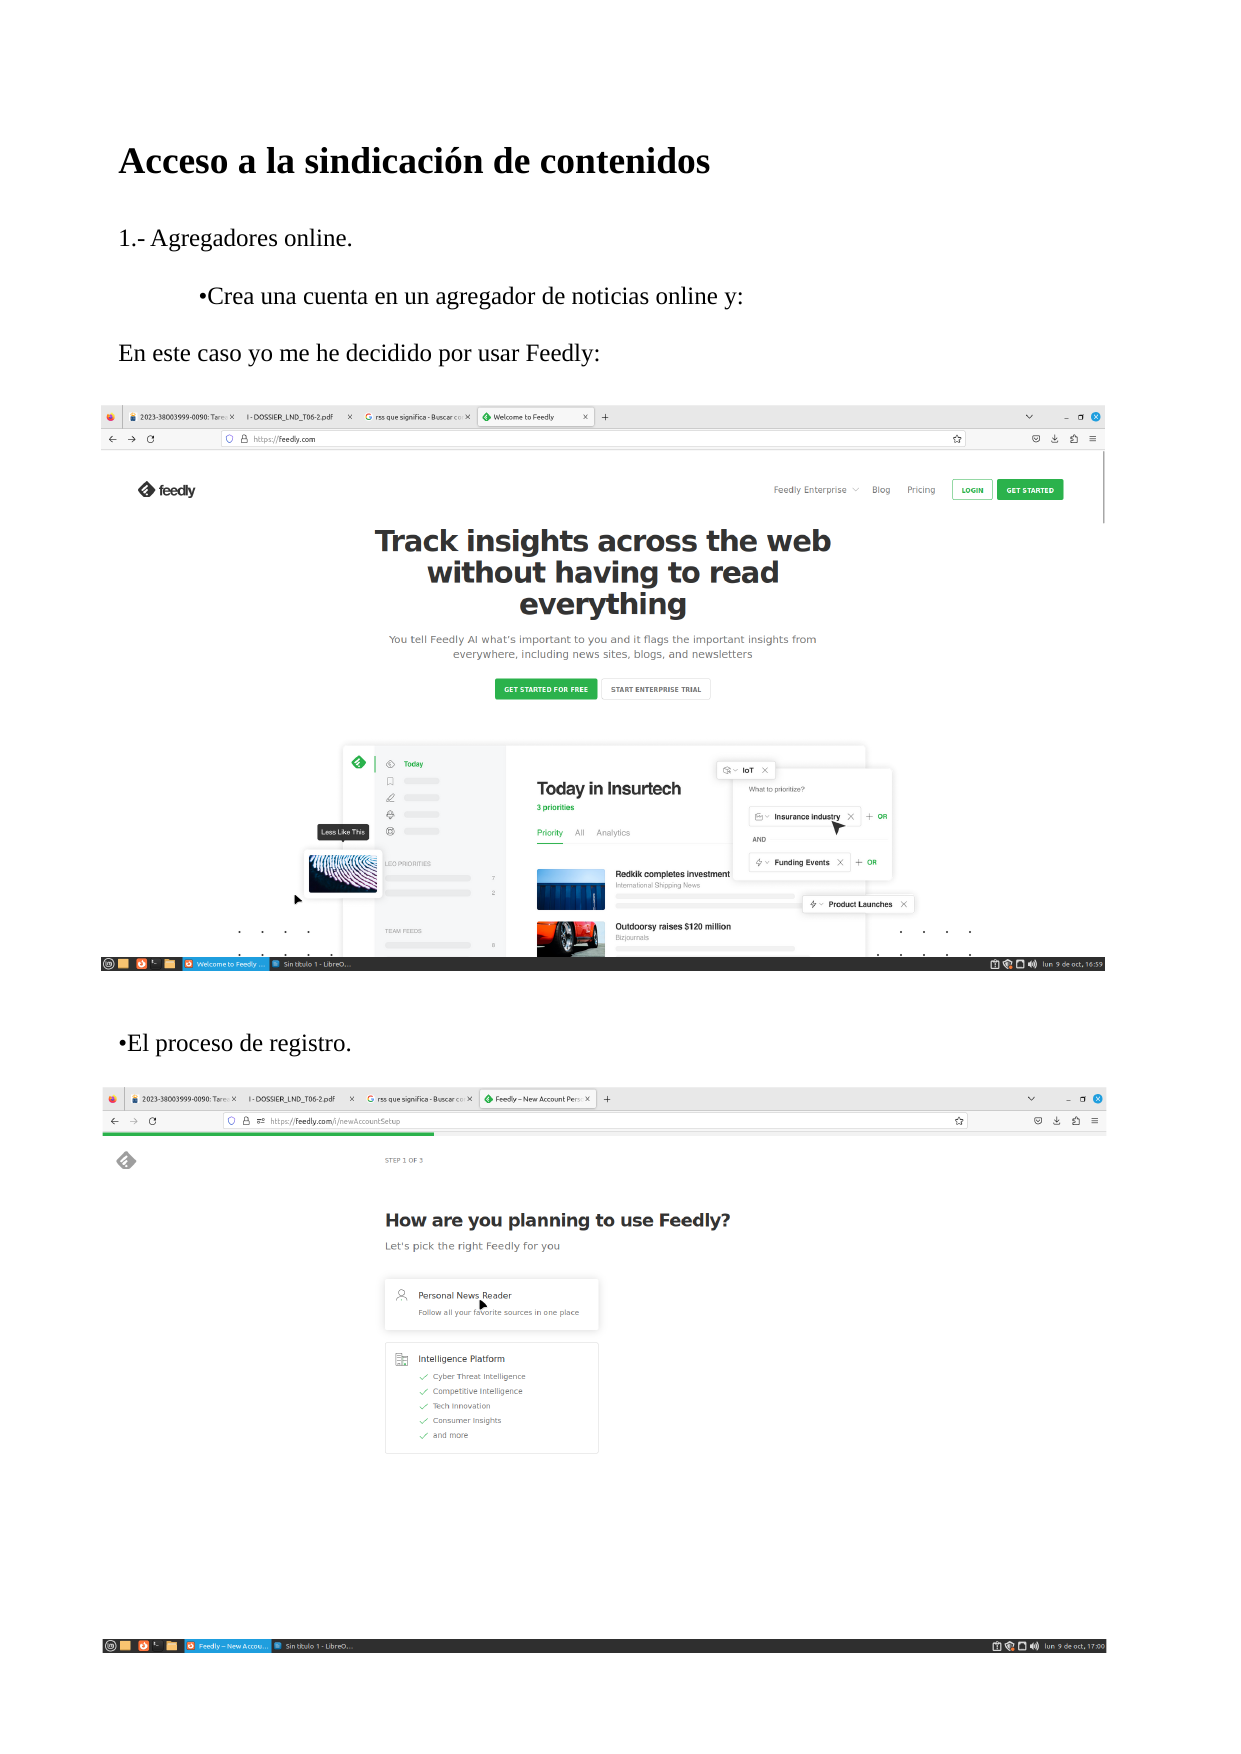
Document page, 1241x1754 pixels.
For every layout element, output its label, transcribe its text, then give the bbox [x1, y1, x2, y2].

subtitle Acceso a la sindicación de contenidos [118, 139, 1122, 182]
picture [102, 1087, 1107, 1653]
text •Crea una cuenta en un agregador de noticias online y: [118, 281, 1122, 309]
text 1.- Agregadores online. [118, 223, 1122, 252]
text En este caso yo me he decidido por usar Feedly: [118, 338, 1122, 367]
text •El proceso de registro. [118, 1028, 1122, 1056]
picture [101, 405, 1105, 971]
